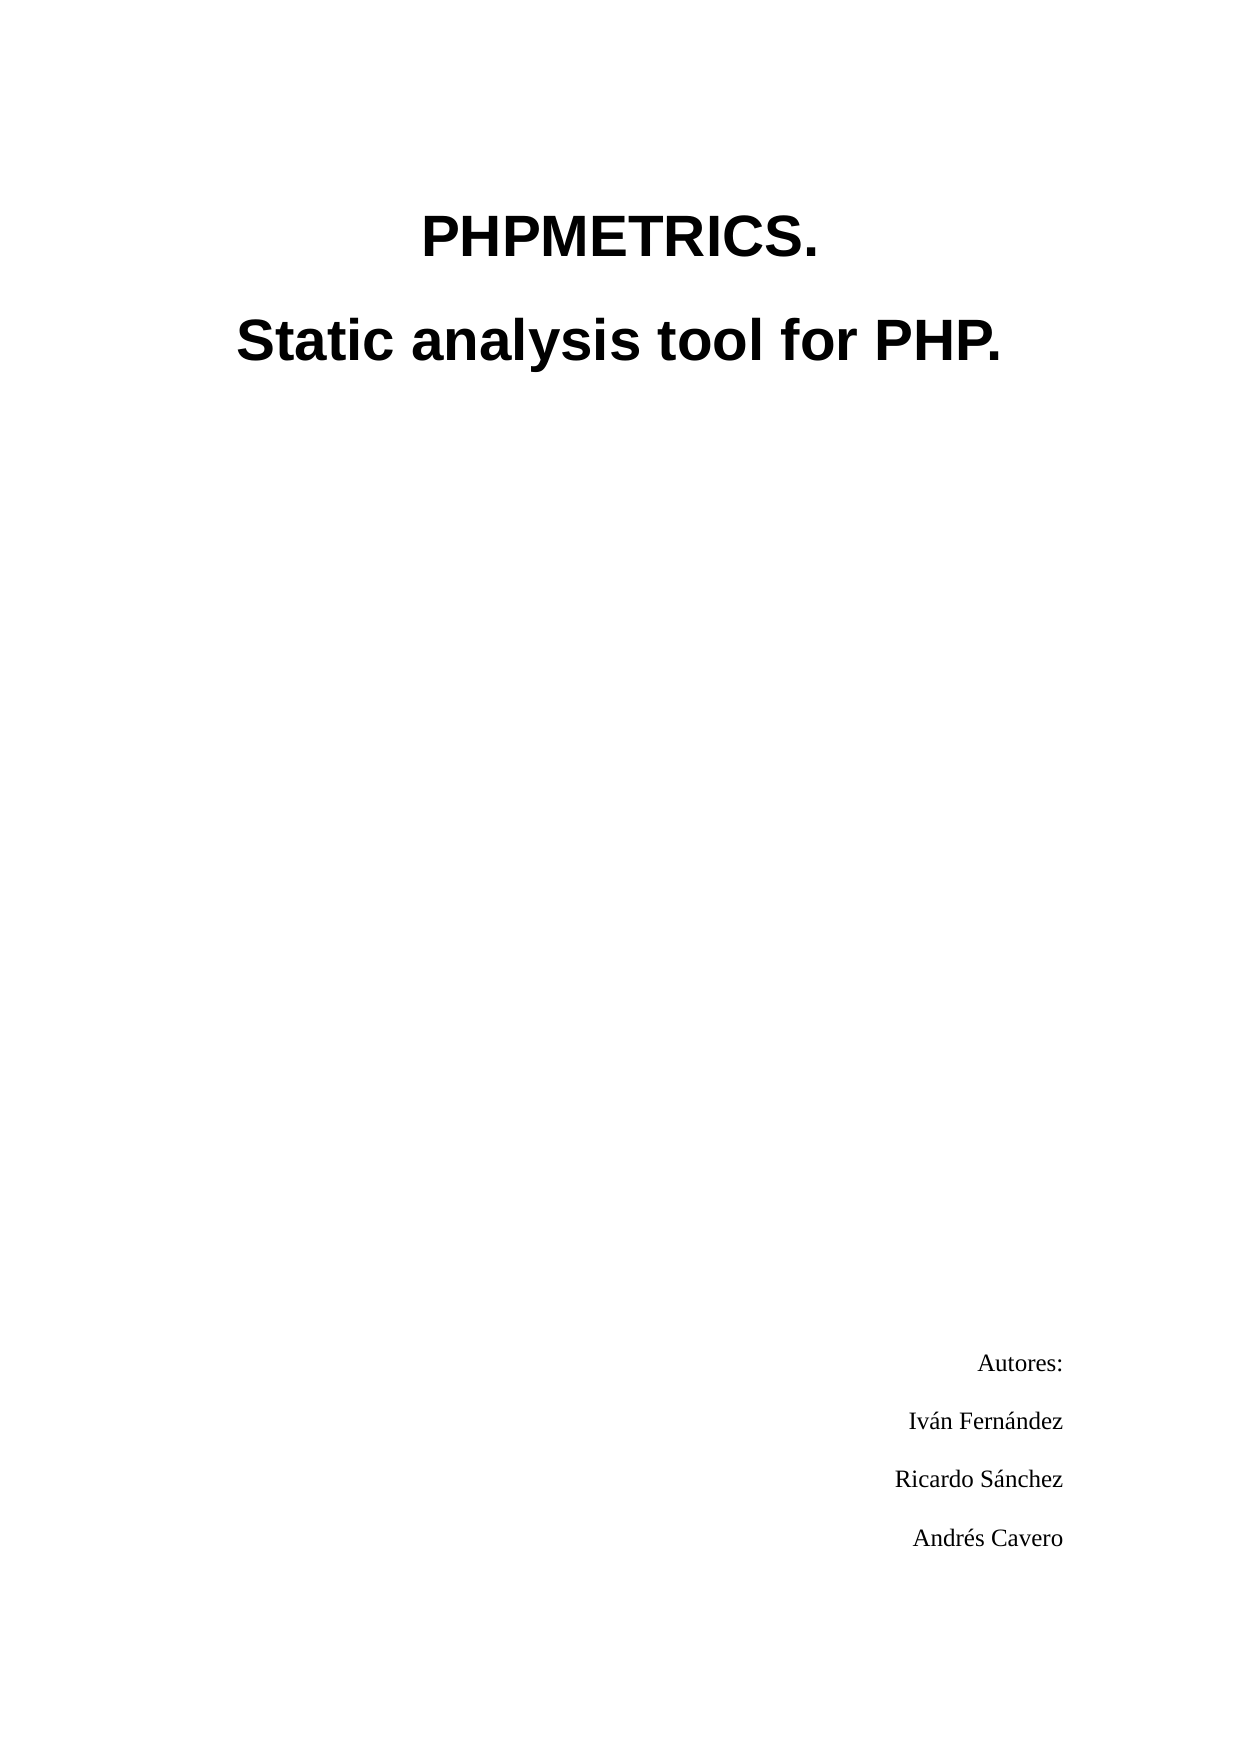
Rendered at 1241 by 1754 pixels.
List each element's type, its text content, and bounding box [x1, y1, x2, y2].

text Andrés Cavero [177, 1523, 1063, 1551]
title PHPMETRICS. [118, 201, 1122, 268]
title Static analysis tool for PHP. [118, 306, 1122, 373]
text Ricardo Sánchez [177, 1464, 1063, 1493]
text Iván Fernández [177, 1406, 1063, 1435]
text Autores: [118, 1348, 1063, 1377]
